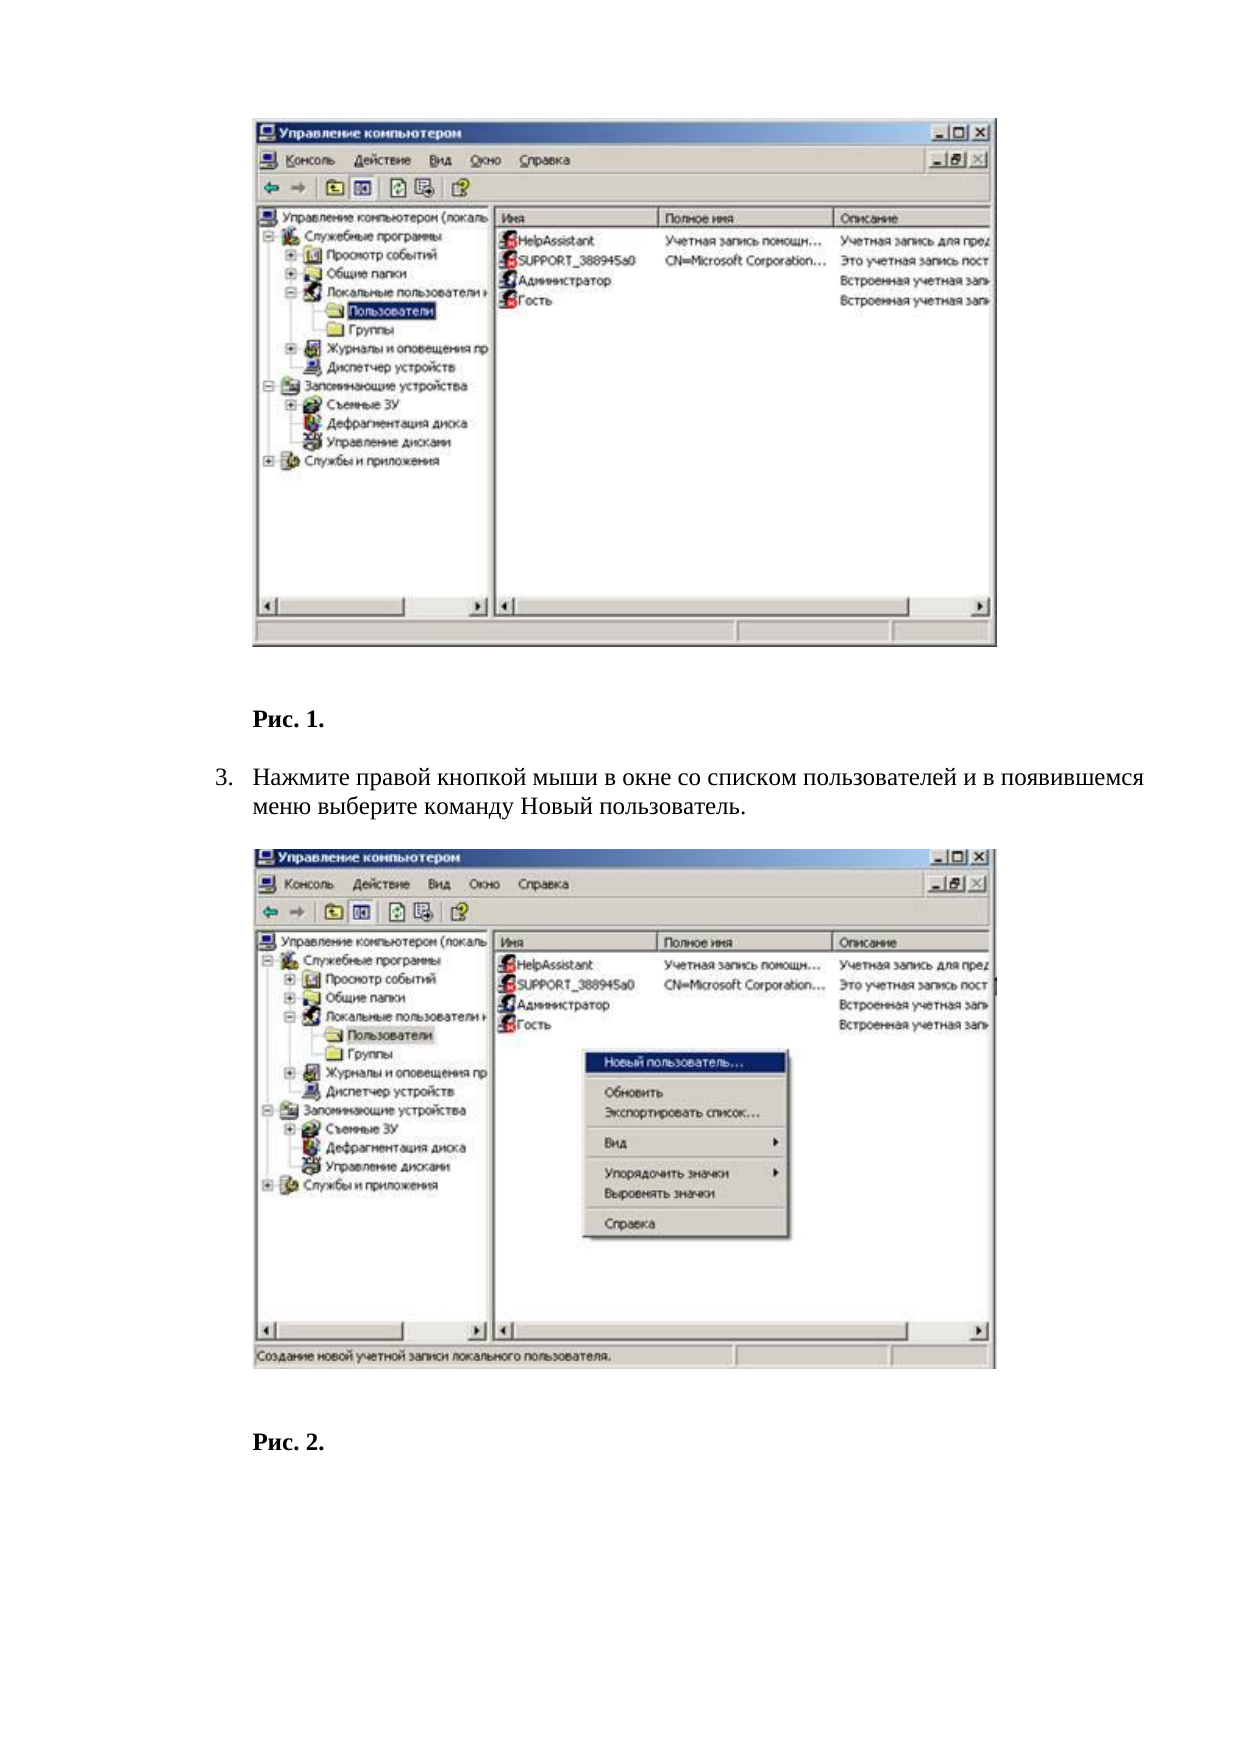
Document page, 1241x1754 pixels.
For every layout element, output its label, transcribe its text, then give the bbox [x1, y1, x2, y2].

picture [252, 118, 997, 647]
text Рис. 1. [252, 676, 1152, 733]
list Нажмите правой кнопкой мыши в окне со списком пользователей и в появившемся меню выберите команду Новый пользователь. [215, 762, 1152, 820]
picture [252, 849, 997, 1369]
text Рис. 2. [252, 1398, 1152, 1456]
